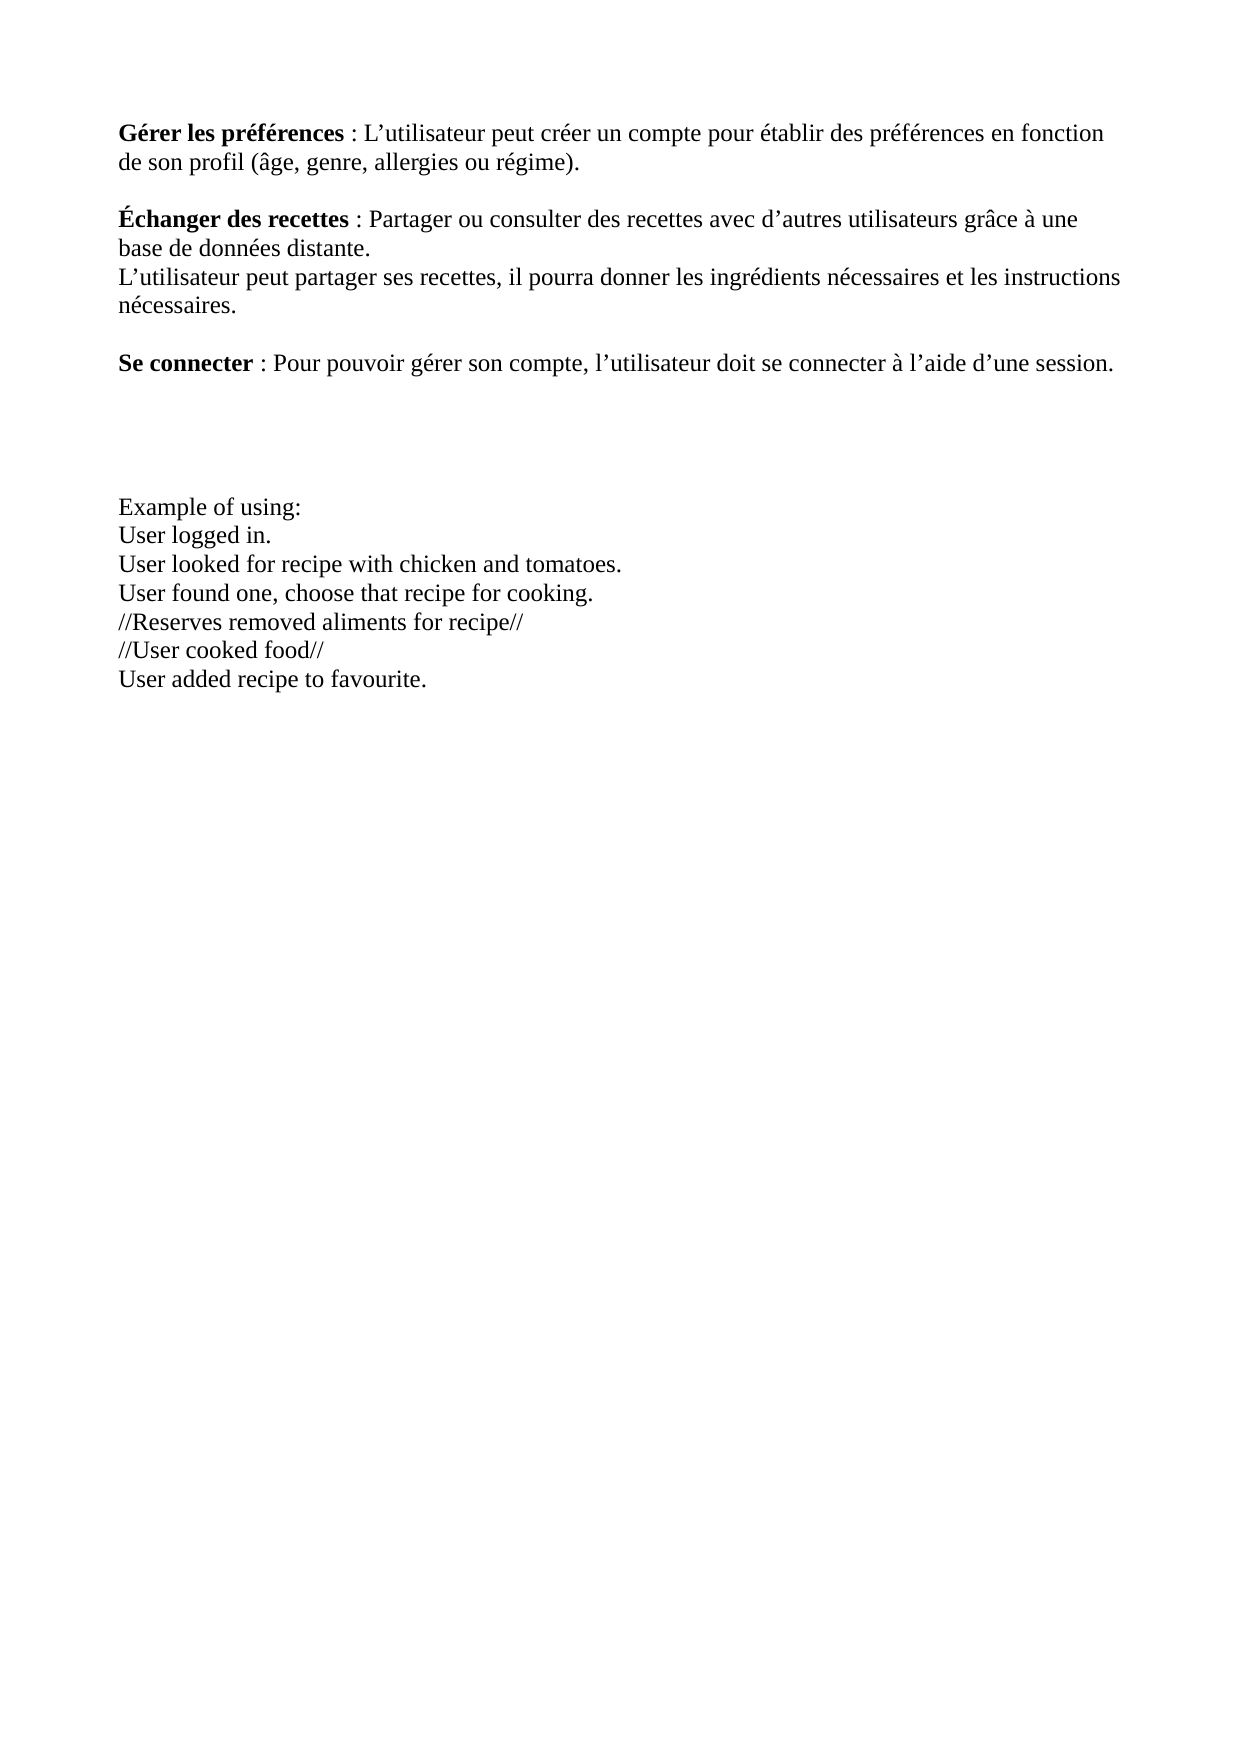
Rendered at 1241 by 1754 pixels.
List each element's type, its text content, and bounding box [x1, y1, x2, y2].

text User logged in. User looked for recipe with chicken and tomatoes. User found one, choose that recipe for cooking. //Reserves removed aliments for recipe// //User cooked food// User added recipe to favourite. [118, 521, 1122, 693]
text Gérer les préférences : L’utilisateur peut créer un compte pour établir des préférences en fonction de son profil (âge, genre, allergies ou régime). [118, 118, 1122, 176]
text Échanger des recettes : Partager ou consulter des recettes avec d’autres utilisateurs grâce à une base de données distante. [118, 204, 1122, 262]
text Example of using: [118, 492, 1122, 521]
text Se connecter : Pour pouvoir gérer son compte, l’utilisateur doit se connecter à l’aide d’une session. [118, 348, 1122, 377]
text L’utilisateur peut partager ses recettes, il pourra donner les ingrédients nécessaires et les instructions nécessaires. [118, 262, 1122, 319]
